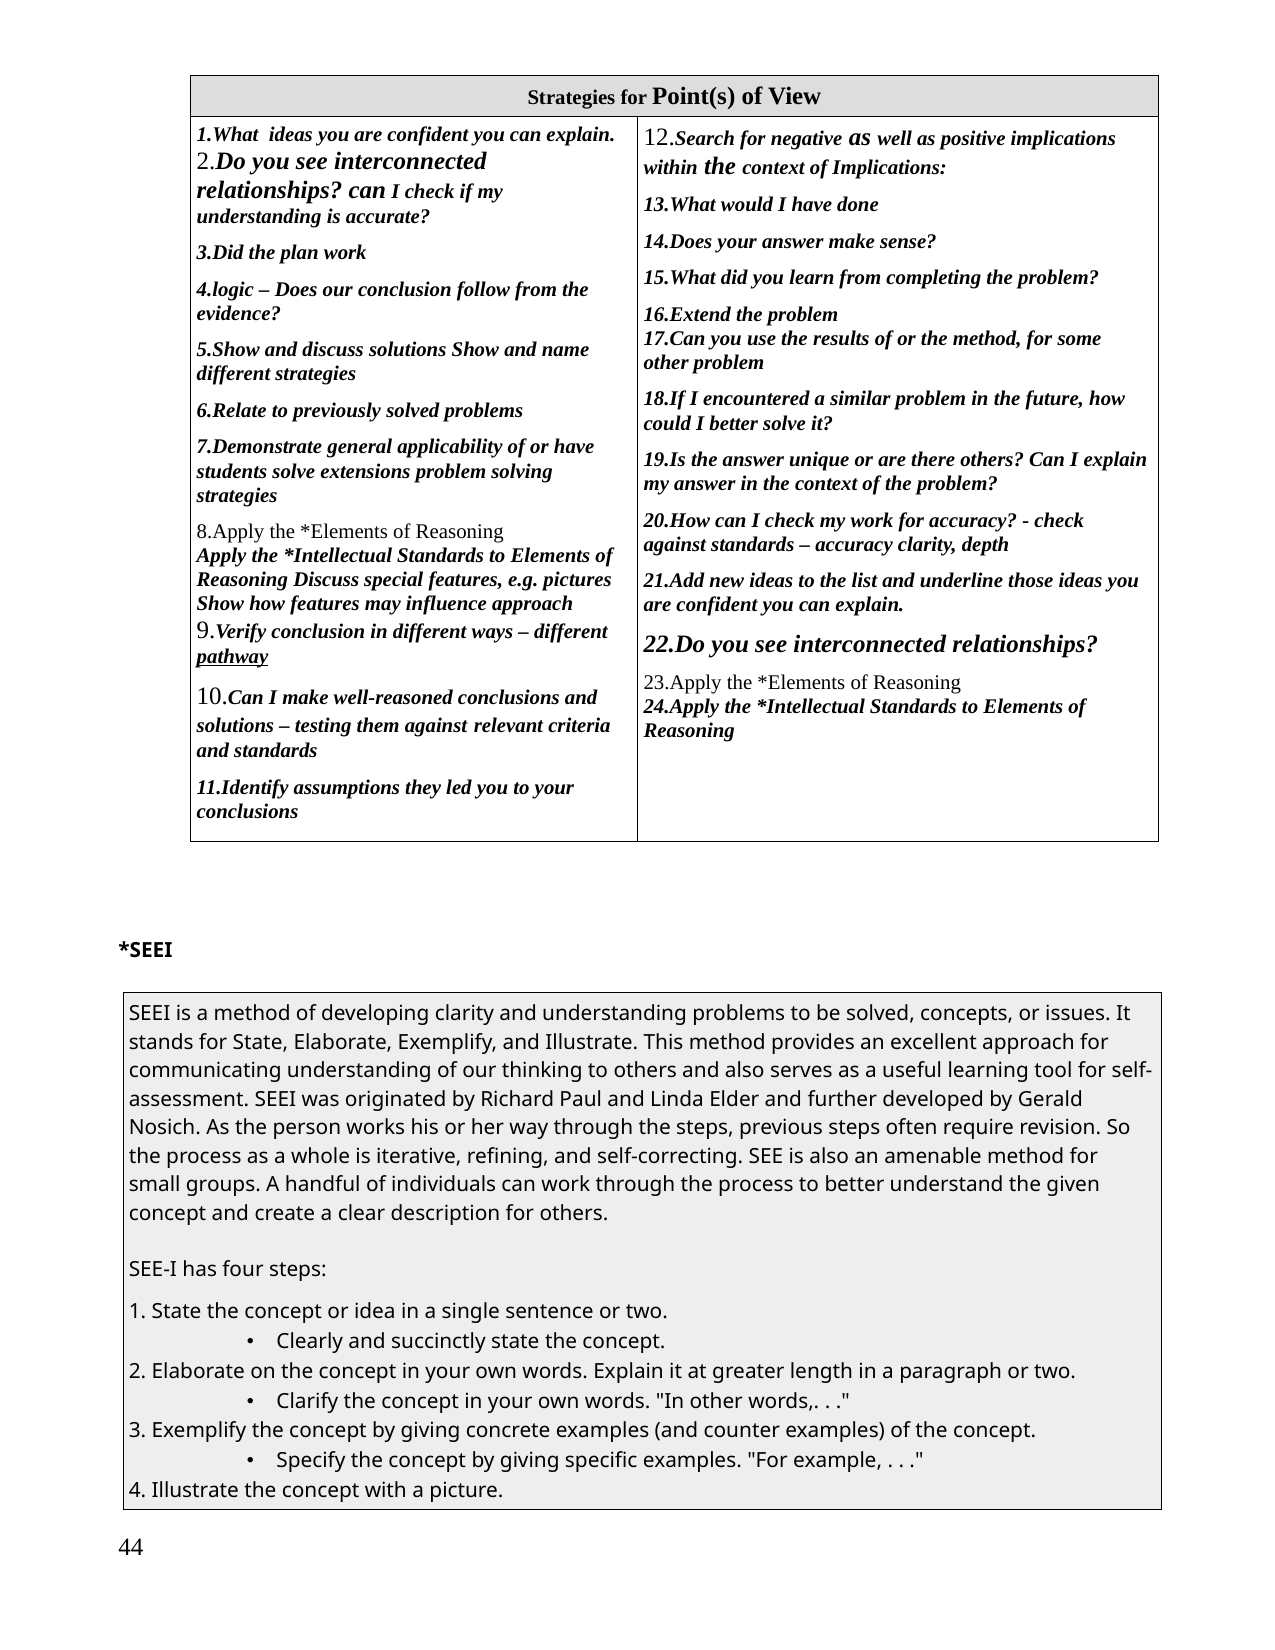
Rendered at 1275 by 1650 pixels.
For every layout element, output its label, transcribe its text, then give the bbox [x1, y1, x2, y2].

table_cell What ideas you are confident you can explain. Do you see interconnected relationships? can I check if my understanding is accurate? Did the plan work logic – Does our conclusion follow from the evidence? Show and discuss solutions Show and name different strategies Relate to previously solved problems Demonstrate general applicability of or have students solve extensions problem solving strategies Apply the *Elements of Reasoning Apply the *Intellectual Standards to Elements of Reasoning Discuss special features, e.g. pictures Show how features may influence approach Verify conclusion in different ways – different pathway Can I make well-reasoned conclusions and solutions – testing them against relevant criteria and standards Identify assumptions they led you to your conclusions [191, 117, 637, 841]
table_header Strategies for Point(s) of View [191, 76, 1158, 116]
table_cell Search for negative as well as positive implications within the context of Implications: What would I have done Does your answer make sense? What did you learn from completing the problem? Extend the problem Can you use the results of or the method, for some other problem If I encountered a similar problem in the future, how could I better solve it? Is the answer unique or are there others? Can I explain my answer in the context of the problem? How can I check my work for accuracy? - check against standards – accuracy clarity, depth Add new ideas to the list and underline those ideas you are confident you can explain. Do you see interconnected relationships? Apply the *Elements of Reasoning Apply the *Intellectual Standards to Elements of Reasoning [638, 117, 1158, 841]
text *SEEI [118, 935, 1157, 964]
table_header SEEI is a method of developing clarity and understanding problems to be solved, concepts, or issues. It stands for State, Elaborate, Exemplify, and Illustrate. This method provides an excellent approach for communicating understanding of our thinking to others and also serves as a useful learning tool for self-assessment. SEEI was originated by Richard Paul and Linda Elder and further developed by Gerald Nosich. As the person works his or her way through the steps, previous steps often require revision. So the process as a whole is iterative, refining, and self-correcting. SEE is also an amenable method for small groups. A handful of individuals can work through the process to better understand the given concept and create a clear description for others. SEE-I has four steps: 1. State the concept or idea in a single sentence or two. Clearly and succinctly state the concept. 2. Elaborate on the concept in your own words. Explain it at greater length in a paragraph or two. Clarify the concept in your own words. "In other words,. . ." 3. Exemplify the concept by giving concrete examples (and counter examples) of the concept. Specify the concept by giving specific examples. "For example, . . ." 4. Illustrate the concept with a picture. Draw something, or even create a picture with words, such as with a metaphor or analogy. "It's like …" Represent the problem with a drawing, diagram, graph, symbol, or formula – can students write a mathematical sentence following SEEI. Model the SEER process for students using a familiar concept-have students practice [124, 993, 1161, 1509]
